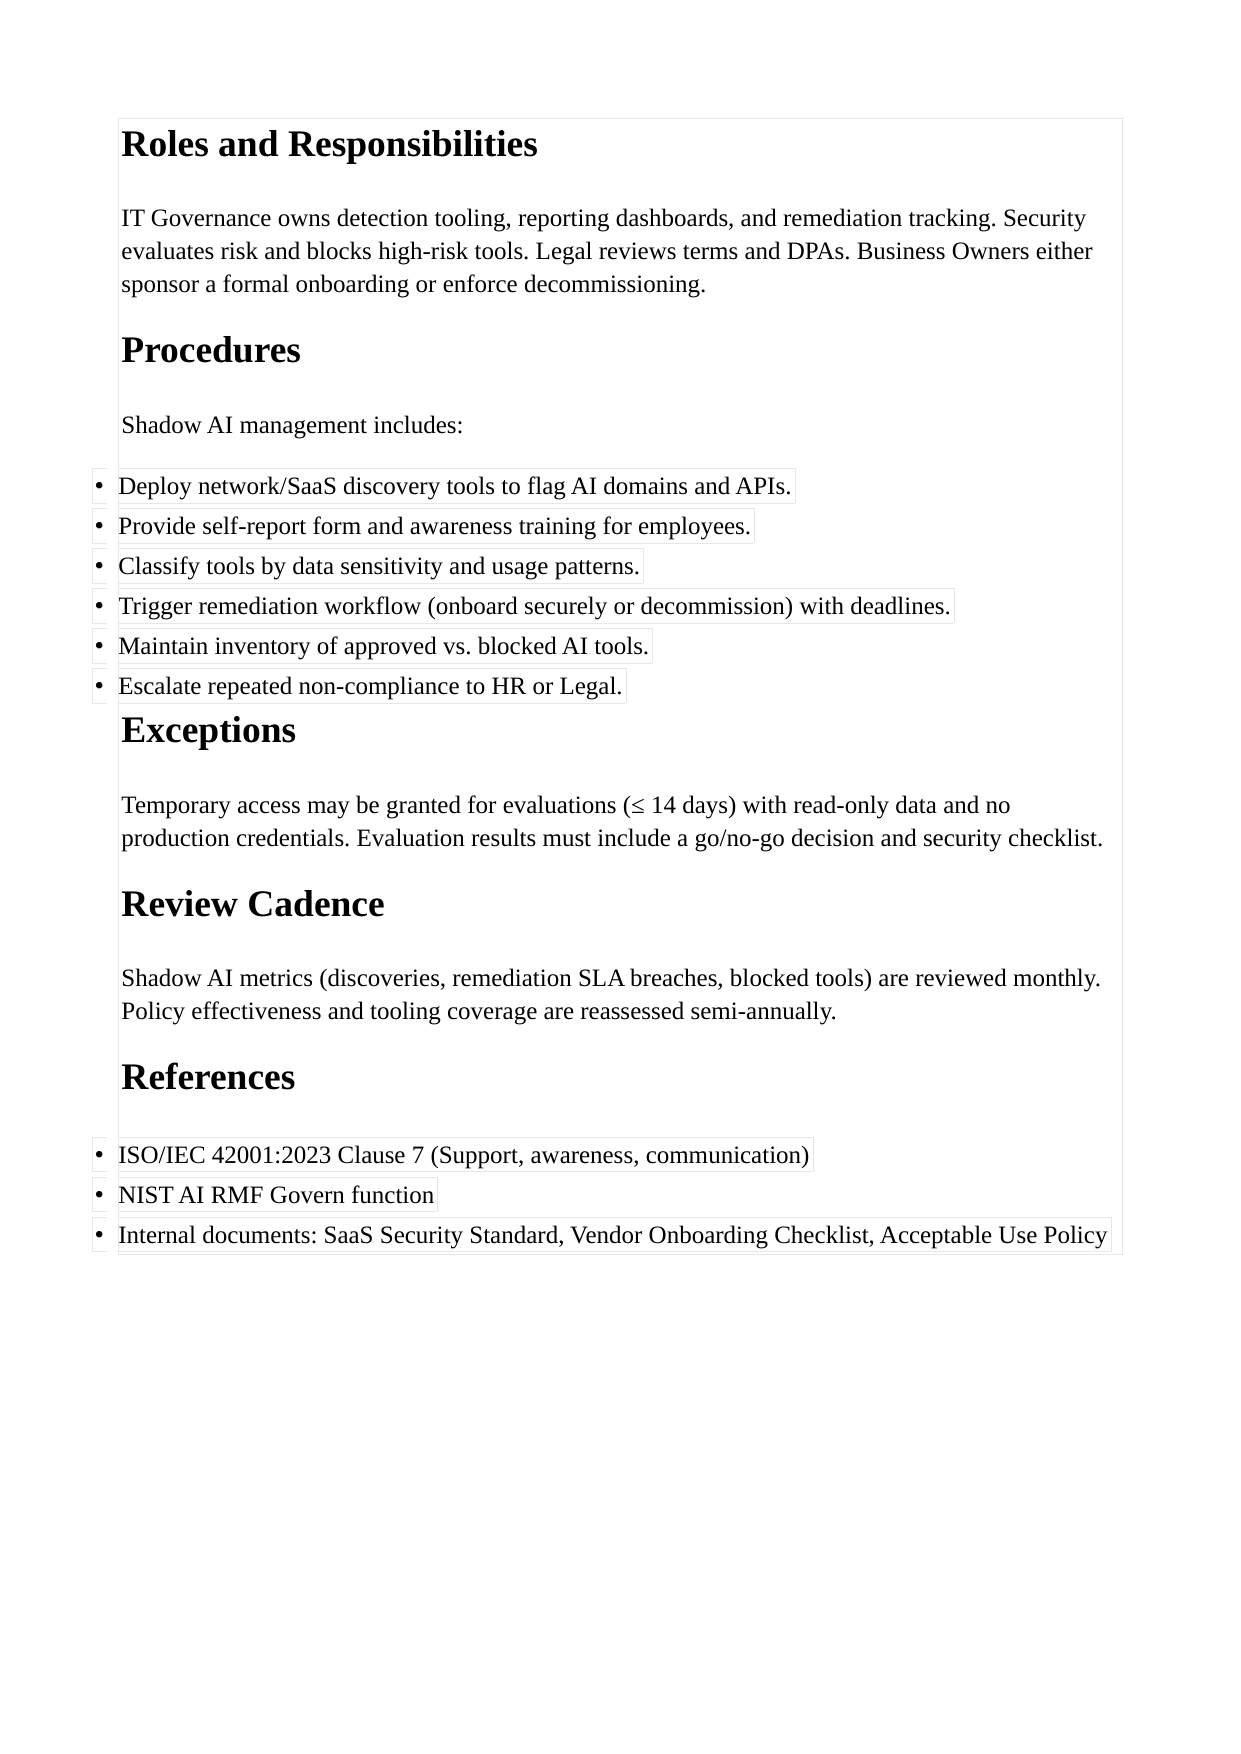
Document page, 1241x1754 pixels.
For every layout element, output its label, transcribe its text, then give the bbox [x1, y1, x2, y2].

list Escalate repeated non-compliance to HR or Legal. [119, 665, 1122, 703]
list Maintain inventory of approved vs. blocked AI tools. [119, 625, 1122, 663]
list Classify tools by data sensitivity and usage patterns. [119, 545, 1122, 583]
list NIST AI RMF Govern function [119, 1174, 1122, 1212]
text IT Governance owns detection tooling, reporting dashboards, and remediation tracking. Security evaluates risk and blocks high-risk tools. Legal reviews terms and DPAs. Business Owners either sponsor a formal onboarding or enforce decommissioning. [119, 200, 1122, 298]
subtitle Roles and Responsibilities [119, 119, 1122, 164]
subtitle References [119, 1051, 1122, 1098]
subtitle Procedures [119, 324, 1122, 371]
text Shadow AI metrics (discoveries, remediation SLA breaches, blocked tools) are reviewed monthly. Policy effectiveness and tooling coverage are reassessed semi-annually. [119, 960, 1122, 1025]
text Shadow AI management includes: [119, 407, 1122, 438]
list Provide self-report form and awareness training for employees. [119, 505, 1122, 543]
list Internal documents: SaaS Security Standard, Vendor Onboarding Checklist, Acceptable Use Policy [119, 1214, 1122, 1254]
list Deploy network/SaaS discovery tools to flag AI domains and APIs. [119, 465, 1122, 503]
subtitle Review Cadence [119, 878, 1122, 924]
list ISO/IEC 42001:2023 Clause 7 (Support, awareness, communication) [119, 1134, 1122, 1172]
list Trigger remediation workflow (onboard securely or decommission) with deadlines. [119, 585, 1122, 623]
subtitle Exceptions [119, 705, 1122, 751]
text Temporary access may be granted for evaluations (≤ 14 days) with read-only data and no production credentials. Evaluation results must include a go/no-go decision and security checklist. [119, 787, 1122, 852]
